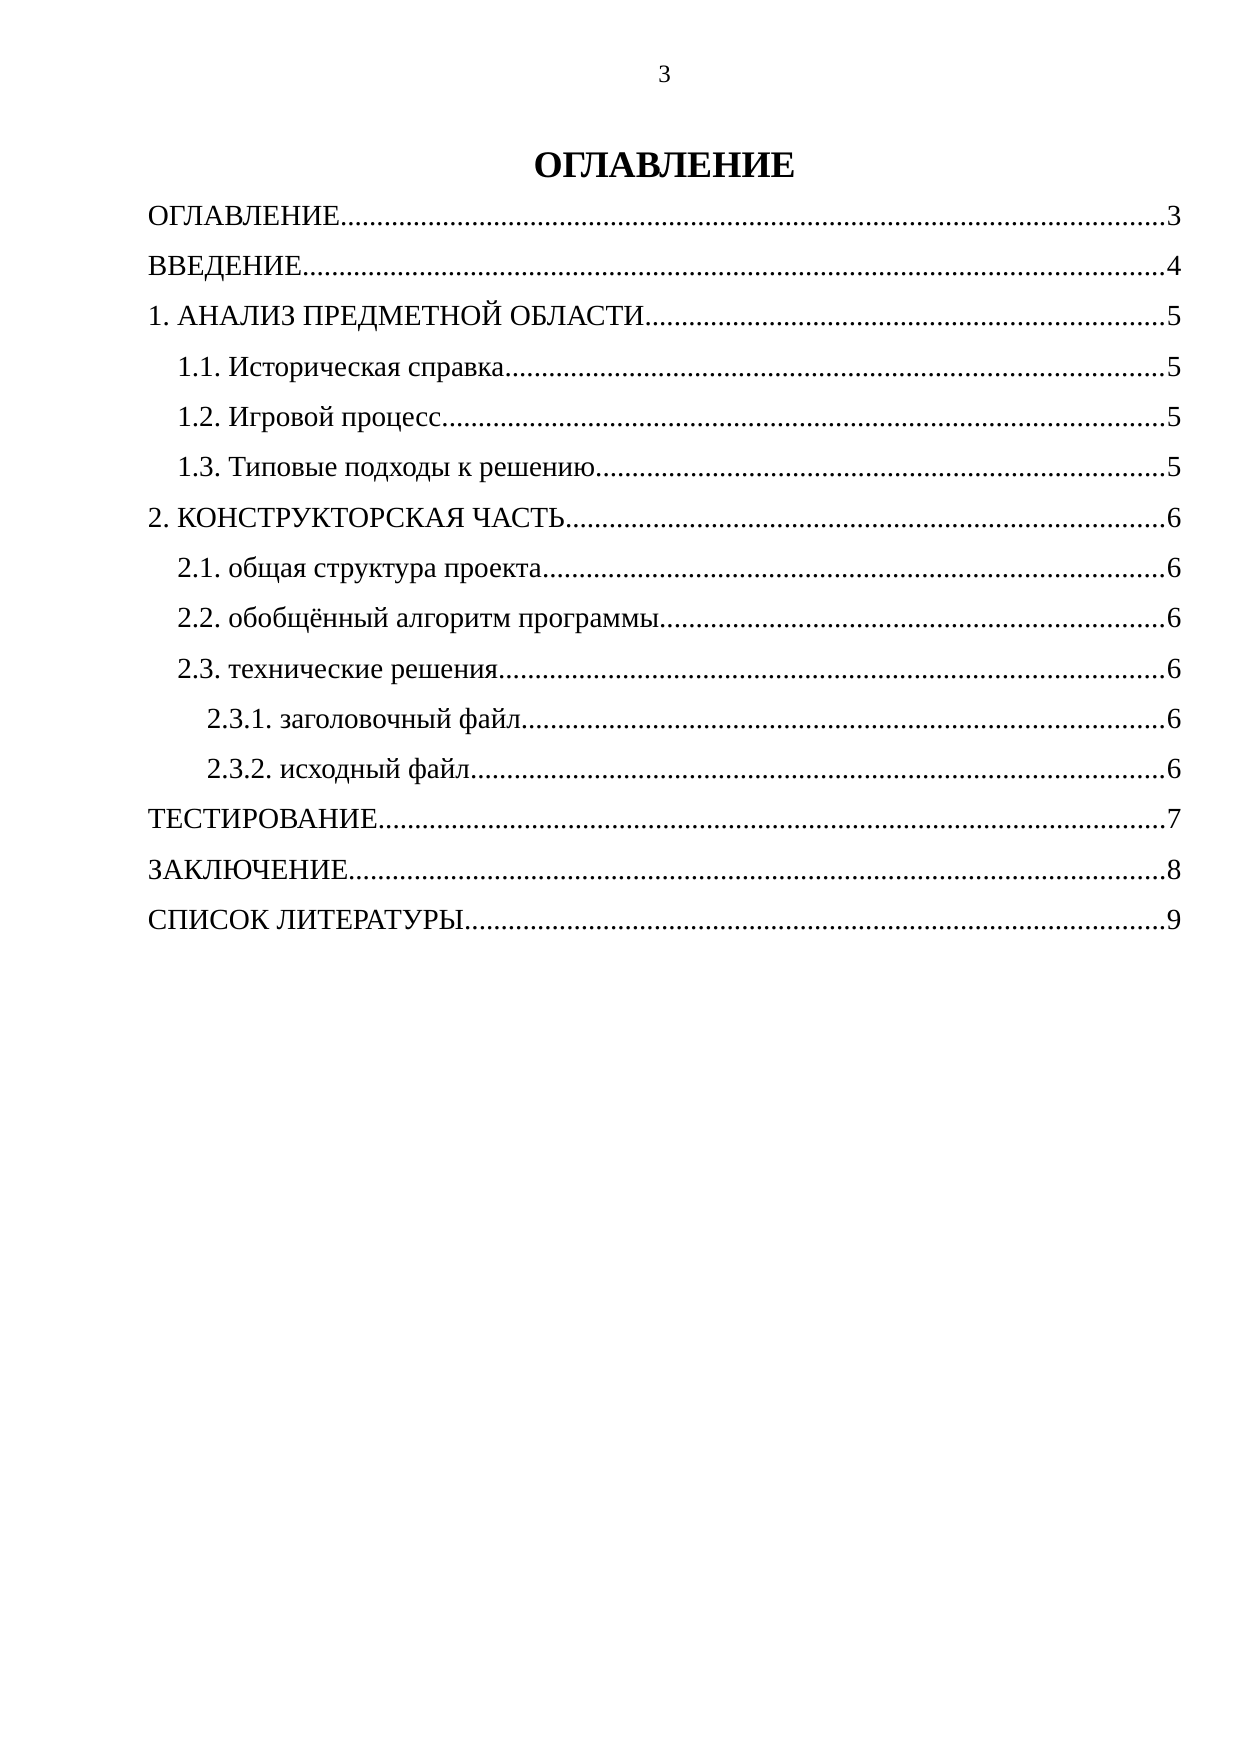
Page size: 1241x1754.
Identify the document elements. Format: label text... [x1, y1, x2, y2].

text 1.3. Типовые подходы к решению 5 [177, 449, 1181, 483]
text 1. анализ предметной области 5 [148, 298, 1181, 332]
text 2.3.1. заголовочный файл 6 [207, 701, 1181, 734]
text 2. конструкторская часть 6 [148, 500, 1181, 533]
text оглавление 3 [148, 198, 1181, 231]
text 2.2. обобщённый алгоритм программы 6 [177, 600, 1181, 634]
subtitle оглавление [148, 142, 1181, 185]
text тестирование 7 [148, 802, 1181, 835]
text 2.3.2. исходный файл 6 [207, 751, 1181, 785]
text заключение 8 [148, 852, 1181, 886]
text 1.2. Игровой процесс 5 [177, 399, 1181, 433]
text 1.1. Историческая справка 5 [177, 349, 1181, 382]
text 2.1. общая структура проекта 6 [177, 550, 1181, 584]
text список литературы 9 [148, 902, 1181, 936]
text Введение 4 [148, 248, 1181, 282]
text 2.3. технические решения 6 [177, 651, 1181, 684]
